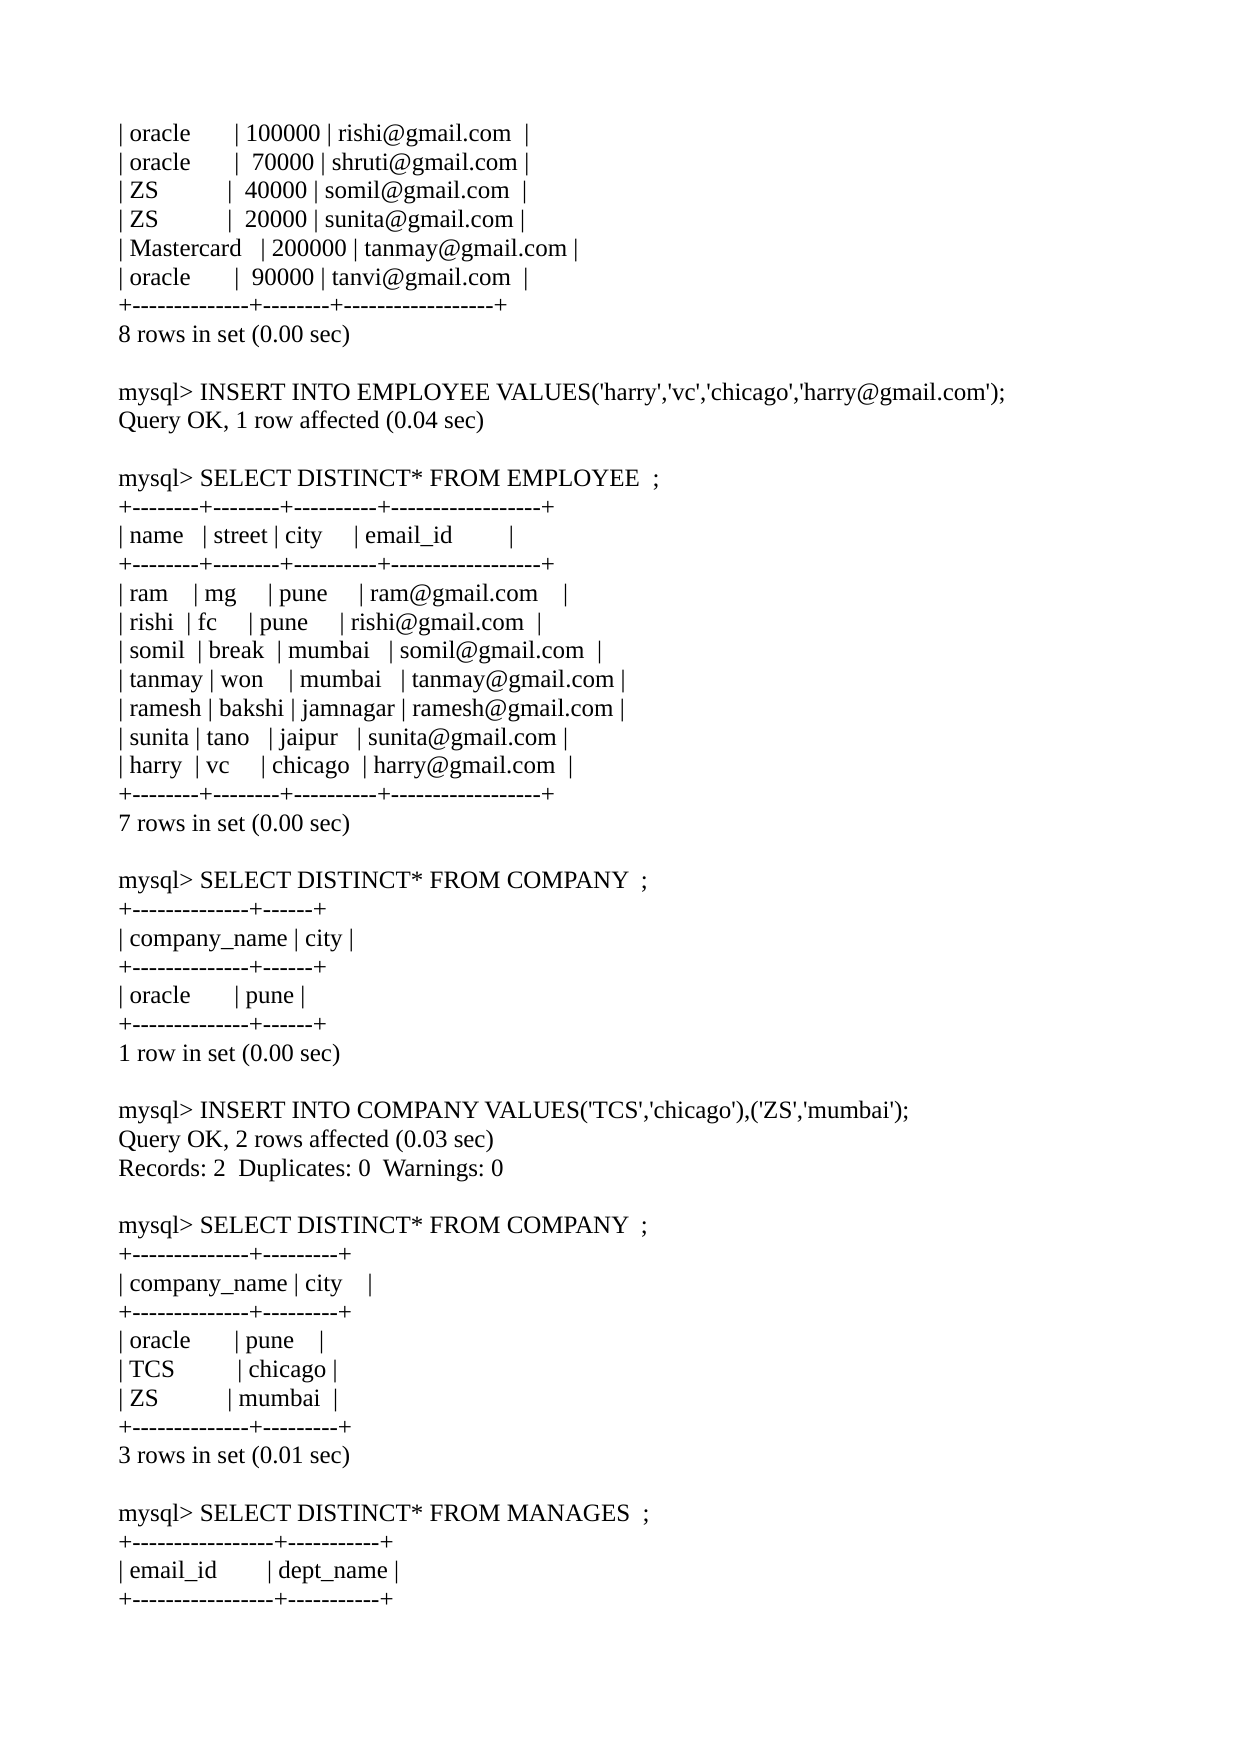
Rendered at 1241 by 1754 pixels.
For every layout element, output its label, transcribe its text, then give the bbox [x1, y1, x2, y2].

text +--------+--------+----------+------------------+ [118, 492, 1122, 521]
text | somil | break | mumbai | somil@gmail.com | [118, 636, 1122, 664]
text Records: 2 Duplicates: 0 Warnings: 0 [118, 1153, 1122, 1182]
text | tanmay | won | mumbai | tanmay@gmail.com | [118, 664, 1122, 693]
text 7 rows in set (0.00 sec) [118, 808, 1122, 837]
text | oracle | pune | [118, 1326, 1122, 1354]
text | oracle | 100000 | rishi@gmail.com | [118, 118, 1122, 147]
text mysql> SELECT DISTINCT* FROM MANAGES ; [118, 1498, 1122, 1527]
text +-----------------+-----------+ [118, 1527, 1122, 1556]
text 3 rows in set (0.01 sec) [118, 1441, 1122, 1469]
text +--------------+---------+ [118, 1412, 1122, 1441]
text 8 rows in set (0.00 sec) [118, 319, 1122, 348]
text | oracle | 70000 | shruti@gmail.com | [118, 147, 1122, 176]
text mysql> SELECT DISTINCT* FROM COMPANY ; [118, 1211, 1122, 1239]
text | company_name | city | [118, 1268, 1122, 1297]
text | ramesh | bakshi | jamnagar | ramesh@gmail.com | [118, 693, 1122, 722]
text +--------------+---------+ [118, 1239, 1122, 1268]
text | harry | vc | chicago | harry@gmail.com | [118, 751, 1122, 779]
text | oracle | 90000 | tanvi@gmail.com | [118, 262, 1122, 291]
text mysql> INSERT INTO COMPANY VALUES('TCS','chicago'),('ZS','mumbai'); [118, 1096, 1122, 1124]
text mysql> SELECT DISTINCT* FROM COMPANY ; [118, 866, 1122, 894]
text | company_name | city | [118, 923, 1122, 952]
text +--------------+------+ [118, 952, 1122, 981]
text | ZS | 40000 | somil@gmail.com | [118, 176, 1122, 204]
text | rishi | fc | pune | rishi@gmail.com | [118, 607, 1122, 636]
text mysql> INSERT INTO EMPLOYEE VALUES('harry','vc','chicago','harry@gmail.com'); [118, 377, 1122, 406]
text +--------------+------+ [118, 1009, 1122, 1038]
text | ram | mg | pune | ram@gmail.com | [118, 578, 1122, 607]
text Query OK, 1 row affected (0.04 sec) [118, 406, 1122, 434]
text Query OK, 2 rows affected (0.03 sec) [118, 1124, 1122, 1153]
text +--------------+--------+------------------+ [118, 291, 1122, 319]
text mysql> SELECT DISTINCT* FROM EMPLOYEE ; [118, 463, 1122, 492]
text | sunita | tano | jaipur | sunita@gmail.com | [118, 722, 1122, 751]
text | ZS | mumbai | [118, 1383, 1122, 1412]
text +--------------+------+ [118, 894, 1122, 923]
text | Mastercard | 200000 | tanmay@gmail.com | [118, 233, 1122, 262]
text +-----------------+-----------+ [118, 1584, 1122, 1613]
text +--------+--------+----------+------------------+ [118, 549, 1122, 578]
text +--------------+---------+ [118, 1297, 1122, 1326]
text | oracle | pune | [118, 981, 1122, 1009]
text | TCS | chicago | [118, 1354, 1122, 1383]
text 1 row in set (0.00 sec) [118, 1038, 1122, 1067]
text | name | street | city | email_id | [118, 521, 1122, 549]
text | email_id | dept_name | [118, 1556, 1122, 1584]
text +--------+--------+----------+------------------+ [118, 779, 1122, 808]
text | ZS | 20000 | sunita@gmail.com | [118, 204, 1122, 233]
